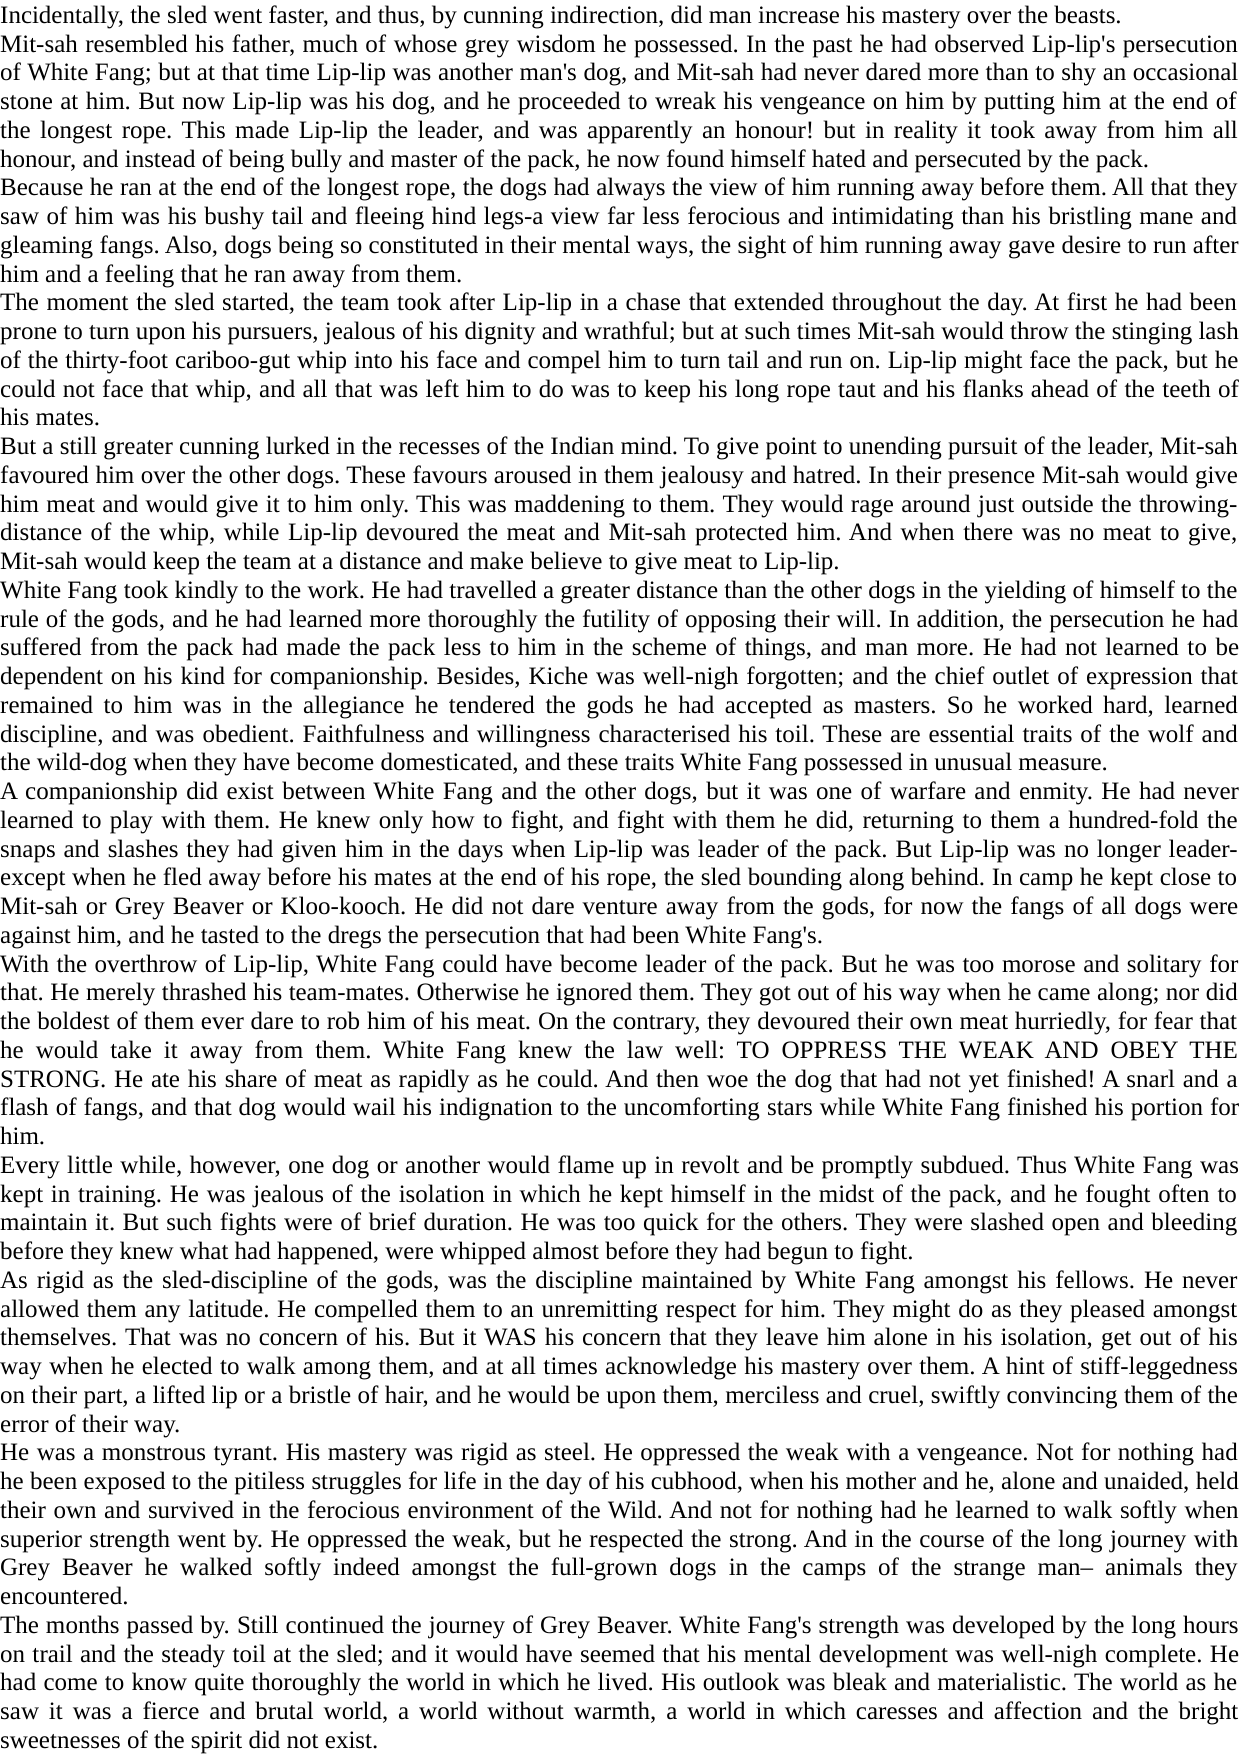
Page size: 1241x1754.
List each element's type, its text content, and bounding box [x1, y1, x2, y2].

text Incidentally, the sled went faster, and thus, by cunning indirection, did man increase his mastery over the beasts. [0, 0, 1240, 29]
text Because he ran at the end of the longest rope, the dogs had always the view of him running away before them. All that they saw of him was his bushy tail and fleeing hind legs-a view far less ferocious and intimidating than his bristling mane and gleaming fangs. Also, dogs being so constituted in their mental ways, the sight of him running away gave desire to run after him and a feeling that he ran away from them. [0, 172, 1240, 287]
text The months passed by. Still continued the journey of Grey Beaver. White Fang's strength was developed by the long hours on trail and the steady toil at the sled; and it would have seemed that his mental development was well-nigh complete. He had come to know quite thoroughly the world in which he lived. His outlook was bleak and materialistic. The world as he saw it was a fierce and brutal world, a world without warmth, a world in which caresses and affection and the bright sweetnesses of the spirit did not exist. [0, 1610, 1240, 1754]
text Every little while, however, one dog or another would flame up in revolt and be promptly subdued. Thus White Fang was kept in training. He was jealous of the isolation in which he kept himself in the midst of the pack, and he fought often to maintain it. But such fights were of brief duration. He was too quick for the others. They were slashed open and bleeding before they knew what had happened, were whipped almost before they had begun to fight. [0, 1150, 1240, 1265]
text He was a monstrous tyrant. His mastery was rigid as steel. He oppressed the weak with a vengeance. Not for nothing had he been exposed to the pitiless struggles for life in the day of his cubhood, when his mother and he, alone and unaided, held their own and survived in the ferocious environment of the Wild. And not for nothing had he learned to walk softly when superior strength went by. He oppressed the weak, but he respected the strong. And in the course of the long journey with Grey Beaver he walked softly indeed amongst the full-grown dogs in the camps of the strange man– animals they encountered. [0, 1437, 1240, 1610]
text As rigid as the sled-discipline of the gods, was the discipline maintained by White Fang amongst his fellows. He never allowed them any latitude. He compelled them to an unremitting respect for him. They might do as they pleased amongst themselves. That was no concern of his. But it WAS his concern that they leave him alone in his isolation, get out of his way when he elected to walk among them, and at all times acknowledge his mastery over them. A hint of stiff-leggedness on their part, a lifted lip or a bristle of hair, and he would be upon them, merciless and cruel, swiftly convincing them of the error of their way. [0, 1265, 1240, 1437]
text Mit-sah resembled his father, much of whose grey wisdom he possessed. In the past he had observed Lip-lip's persecution of White Fang; but at that time Lip-lip was another man's dog, and Mit-sah had never dared more than to shy an occasional stone at him. But now Lip-lip was his dog, and he proceeded to wreak his vengeance on him by putting him at the end of the longest rope. This made Lip-lip the leader, and was apparently an honour! but in reality it took away from him all honour, and instead of being bully and master of the pack, he now found himself hated and persecuted by the pack. [0, 29, 1240, 172]
text But a still greater cunning lurked in the recesses of the Indian mind. To give point to unending pursuit of the leader, Mit-sah favoured him over the other dogs. These favours aroused in them jealousy and hatred. In their presence Mit-sah would give him meat and would give it to him only. This was maddening to them. They would rage around just outside the throwing-distance of the whip, while Lip-lip devoured the meat and Mit-sah protected him. And when there was no meat to give, Mit-sah would keep the team at a distance and make believe to give meat to Lip-lip. [0, 431, 1240, 575]
text With the overthrow of Lip-lip, White Fang could have become leader of the pack. But he was too morose and solitary for that. He merely thrashed his team-mates. Otherwise he ignored them. They got out of his way when he came along; nor did the boldest of them ever dare to rob him of his meat. On the contrary, they devoured their own meat hurriedly, for fear that he would take it away from them. White Fang knew the law well: TO OPPRESS THE WEAK AND OBEY THE STRONG. He ate his share of meat as rapidly as he could. And then woe the dog that had not yet finished! A snarl and a flash of fangs, and that dog would wail his indignation to the uncomforting stars while White Fang finished his portion for him. [0, 949, 1240, 1150]
text The moment the sled started, the team took after Lip-lip in a chase that extended throughout the day. At first he had been prone to turn upon his pursuers, jealous of his dignity and wrathful; but at such times Mit-sah would throw the stinging lash of the thirty-foot cariboo-gut whip into his face and compel him to turn tail and run on. Lip-lip might face the pack, but he could not face that whip, and all that was left him to do was to keep his long rope taut and his flanks ahead of the teeth of his mates. [0, 287, 1240, 431]
text A companionship did exist between White Fang and the other dogs, but it was one of warfare and enmity. He had never learned to play with them. He knew only how to fight, and fight with them he did, returning to them a hundred-fold the snaps and slashes they had given him in the days when Lip-lip was leader of the pack. But Lip-lip was no longer leader-except when he fled away before his mates at the end of his rope, the sled bounding along behind. In camp he kept close to Mit-sah or Grey Beaver or Kloo-kooch. He did not dare venture away from the gods, for now the fangs of all dogs were against him, and he tasted to the dregs the persecution that had been White Fang's. [0, 776, 1240, 949]
text White Fang took kindly to the work. He had travelled a greater distance than the other dogs in the yielding of himself to the rule of the gods, and he had learned more thoroughly the futility of opposing their will. In addition, the persecution he had suffered from the pack had made the pack less to him in the scheme of things, and man more. He had not learned to be dependent on his kind for companionship. Besides, Kiche was well-nigh forgotten; and the chief outlet of expression that remained to him was in the allegiance he tendered the gods he had accepted as masters. So he worked hard, learned discipline, and was obedient. Faithfulness and willingness characterised his toil. These are essential traits of the wolf and the wild-dog when they have become domesticated, and these traits White Fang possessed in unusual measure. [0, 575, 1240, 776]
